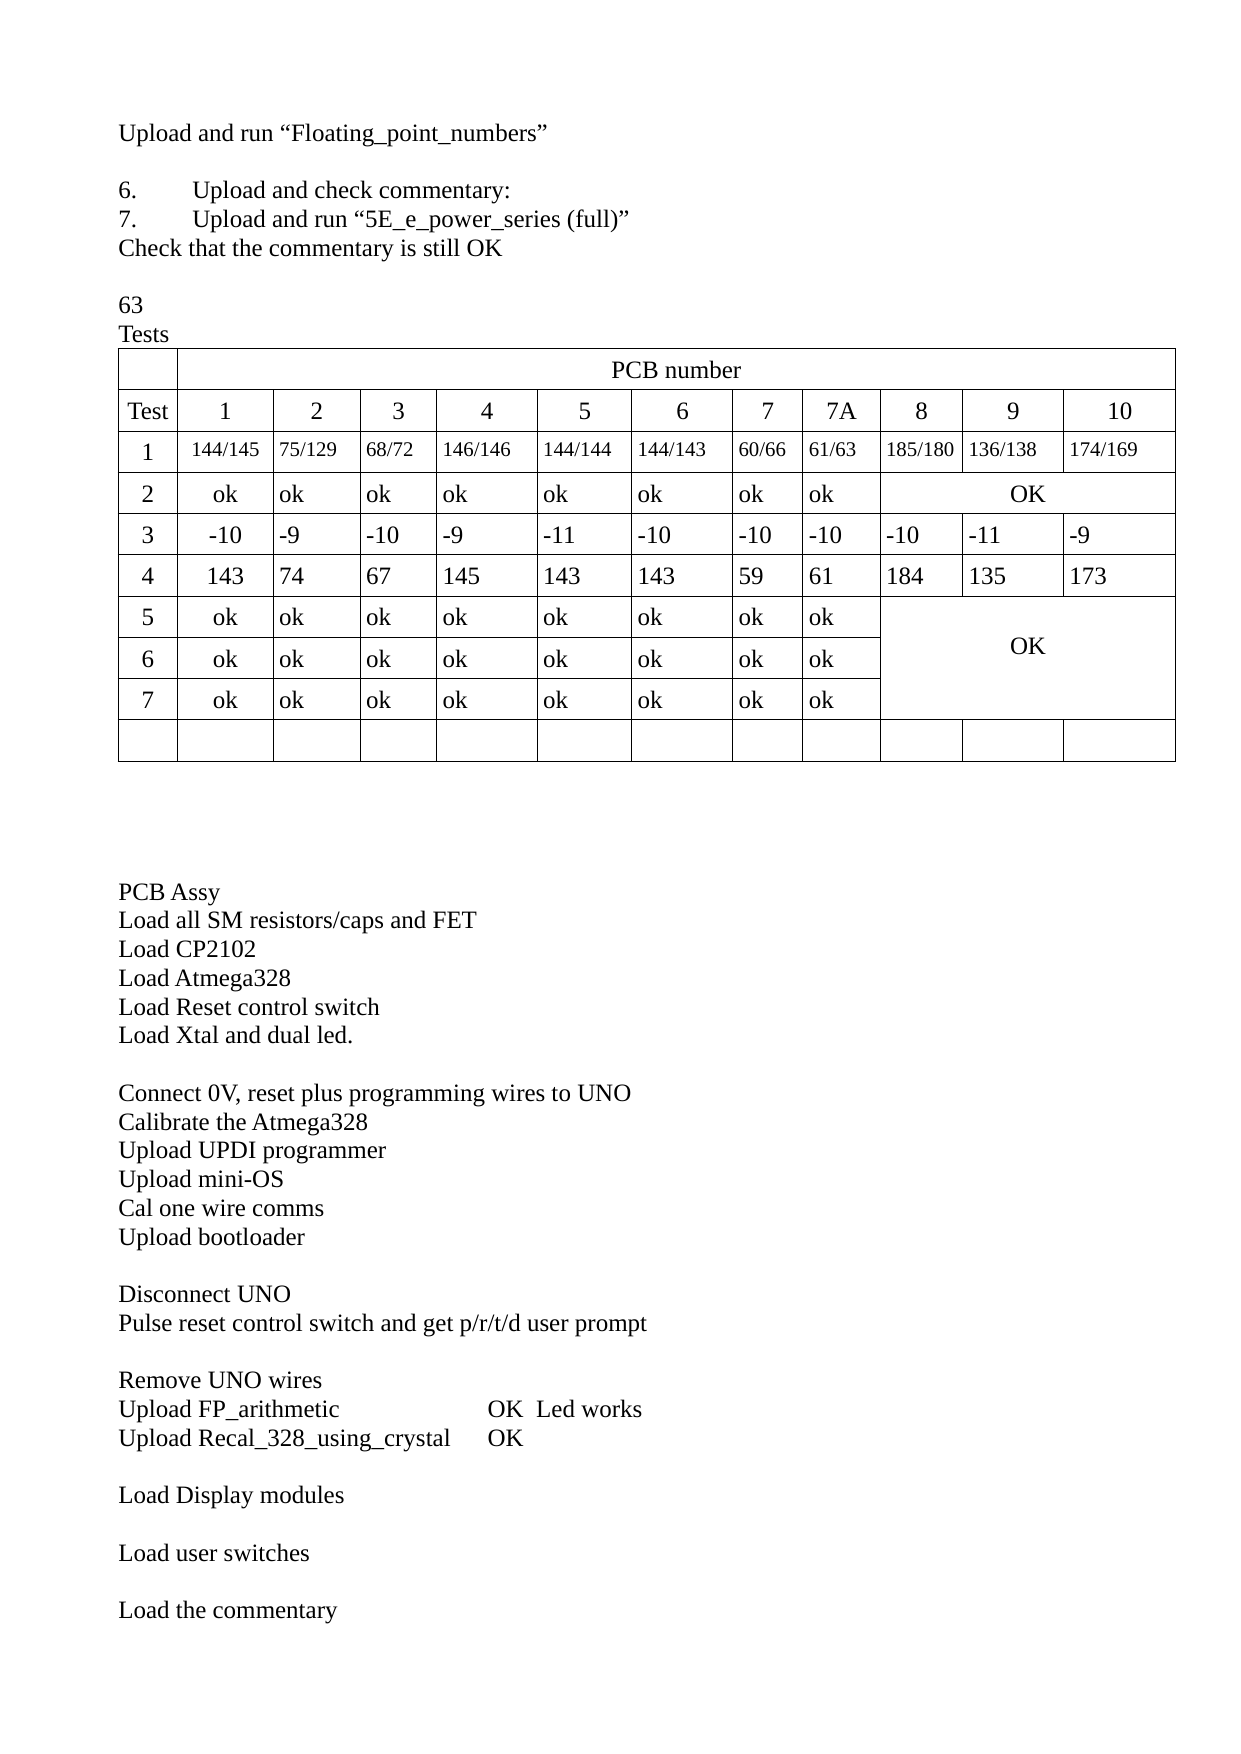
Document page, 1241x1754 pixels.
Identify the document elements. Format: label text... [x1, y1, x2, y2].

table_cell 60/66 [733, 432, 802, 472]
table_cell ok [538, 473, 631, 513]
text Upload Recal_328_using_crystal OK [118, 1423, 1122, 1452]
table_cell 7 [119, 679, 177, 719]
table_cell 5 [119, 597, 177, 637]
table_cell ok [437, 638, 537, 678]
table_cell ok [178, 597, 273, 637]
text Load Atmega328 [118, 963, 1122, 992]
table_cell Test [119, 390, 177, 431]
table_cell ok [274, 597, 360, 637]
table_cell 2 [274, 390, 360, 431]
table_cell ok [632, 473, 732, 513]
table_cell 143 [538, 555, 631, 596]
text PCB Assy [118, 877, 1122, 905]
table_cell ok [178, 679, 273, 719]
table_cell ok [803, 679, 880, 719]
text Remove UNO wires [118, 1365, 1122, 1394]
table_cell 1 [178, 390, 273, 431]
table_cell -10 [803, 514, 880, 554]
table_cell ok [437, 679, 537, 719]
table_cell 146/146 [437, 432, 537, 472]
text 7. Upload and run “5E_e_power_series (full)” [118, 204, 1122, 233]
table_cell -10 [178, 514, 273, 554]
table_cell 67 [361, 555, 436, 596]
table_cell 9 [963, 390, 1063, 431]
table_cell 143 [632, 555, 732, 596]
text Upload and run “Floating_point_numbers” [118, 118, 1122, 147]
table_cell ok [733, 679, 802, 719]
table_cell OK [881, 473, 1175, 513]
table_cell 6 [632, 390, 732, 431]
table_cell 6 [119, 638, 177, 678]
table_cell ok [632, 638, 732, 678]
table_cell ok [361, 679, 436, 719]
table_cell [881, 720, 962, 761]
table_cell [803, 720, 880, 761]
table_cell [274, 720, 360, 761]
table_header [119, 349, 177, 389]
text Upload UPDI programmer [118, 1135, 1122, 1164]
text 6. Upload and check commentary: [118, 176, 1122, 204]
table_cell [963, 720, 1063, 761]
table_cell 143 [178, 555, 273, 596]
table_cell [437, 720, 537, 761]
table_cell [119, 720, 177, 761]
table_cell 4 [437, 390, 537, 431]
table_cell [733, 720, 802, 761]
text Upload mini-OS [118, 1164, 1122, 1193]
table_cell ok [538, 597, 631, 637]
table_cell 2 [119, 473, 177, 513]
table_cell 3 [119, 514, 177, 554]
table_cell ok [632, 679, 732, 719]
table_cell ok [733, 638, 802, 678]
table_cell [178, 720, 273, 761]
table_cell [361, 720, 436, 761]
table_cell [632, 720, 732, 761]
table_cell 7 [733, 390, 802, 431]
table_cell 68/72 [361, 432, 436, 472]
text Tests [118, 319, 1122, 348]
table_cell -10 [632, 514, 732, 554]
table_cell 74 [274, 555, 360, 596]
table_cell -10 [733, 514, 802, 554]
table_cell ok [632, 597, 732, 637]
table_cell -10 [361, 514, 436, 554]
text Load Reset control switch [118, 992, 1122, 1020]
table_cell -9 [437, 514, 537, 554]
table_cell ok [274, 638, 360, 678]
table_cell 144/143 [632, 432, 732, 472]
table_cell ok [538, 638, 631, 678]
table_cell 5 [538, 390, 631, 431]
table_cell ok [361, 638, 436, 678]
table_cell 145 [437, 555, 537, 596]
table_cell ok [178, 638, 273, 678]
table_cell 136/138 [963, 432, 1063, 472]
table_cell -11 [963, 514, 1063, 554]
table_cell [538, 720, 631, 761]
table_cell 144/145 [178, 432, 273, 472]
table_cell -9 [274, 514, 360, 554]
table_cell 1 [119, 432, 177, 472]
table_cell 135 [963, 555, 1063, 596]
table_cell 3 [361, 390, 436, 431]
table_cell [1064, 720, 1175, 761]
table_cell ok [274, 679, 360, 719]
text 63 [118, 291, 1122, 319]
text Cal one wire comms [118, 1193, 1122, 1222]
table_cell ok [803, 473, 880, 513]
text Load the commentary [118, 1595, 1122, 1624]
text Load Display modules [118, 1480, 1122, 1509]
table_cell ok [538, 679, 631, 719]
table_cell 61/63 [803, 432, 880, 472]
table_cell 7A [803, 390, 880, 431]
text Disconnect UNO [118, 1279, 1122, 1308]
text Upload bootloader [118, 1222, 1122, 1250]
table_cell 174/169 [1064, 432, 1175, 472]
table_cell ok [437, 473, 537, 513]
table_cell 61 [803, 555, 880, 596]
table_cell ok [803, 638, 880, 678]
table_cell 4 [119, 555, 177, 596]
table_cell 185/180 [881, 432, 962, 472]
text Load all SM resistors/caps and FET [118, 905, 1122, 934]
table_cell 10 [1064, 390, 1175, 431]
table_cell -10 [881, 514, 962, 554]
table_cell ok [361, 597, 436, 637]
table_cell 75/129 [274, 432, 360, 472]
table_cell 173 [1064, 555, 1175, 596]
table_cell ok [361, 473, 436, 513]
text Load CP2102 [118, 934, 1122, 963]
text Calibrate the Atmega328 [118, 1107, 1122, 1135]
table_cell 144/144 [538, 432, 631, 472]
table_cell -11 [538, 514, 631, 554]
table_cell 8 [881, 390, 962, 431]
table_cell ok [803, 597, 880, 637]
text Upload FP_arithmetic OK Led works [118, 1394, 1122, 1423]
table_cell ok [733, 597, 802, 637]
text Pulse reset control switch and get p/r/t/d user prompt [118, 1308, 1122, 1337]
table_cell ok [274, 473, 360, 513]
table_cell 59 [733, 555, 802, 596]
table_cell ok [178, 473, 273, 513]
table_cell ok [437, 597, 537, 637]
table_cell ok [733, 473, 802, 513]
text Connect 0V, reset plus programming wires to UNO [118, 1078, 1122, 1107]
table_cell -9 [1064, 514, 1175, 554]
text Load Xtal and dual led. [118, 1020, 1122, 1049]
text Check that the commentary is still OK [118, 233, 1122, 262]
table_header PCB number [178, 349, 1175, 389]
table_cell OK [881, 597, 1175, 719]
table_cell 184 [881, 555, 962, 596]
text Load user switches [118, 1538, 1122, 1567]
